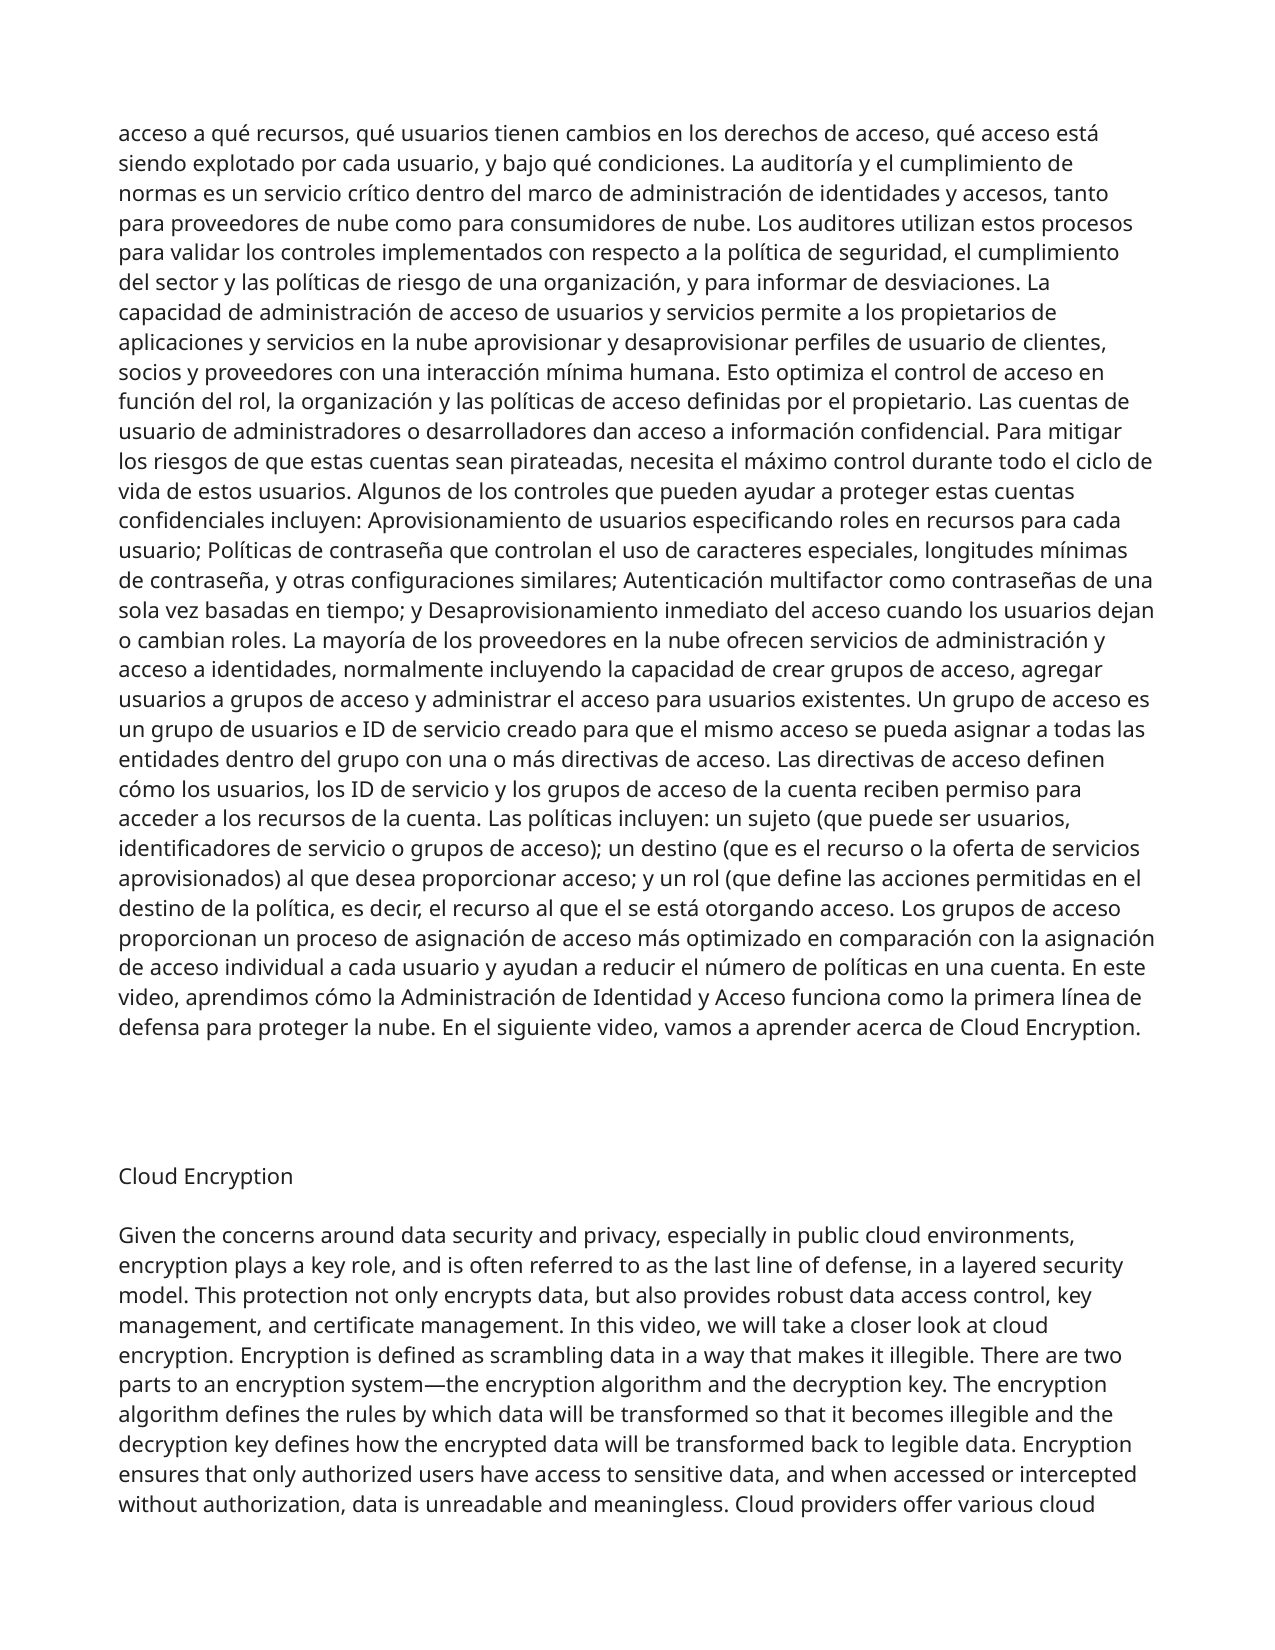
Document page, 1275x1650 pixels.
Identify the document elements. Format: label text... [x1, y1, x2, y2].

text Given the concerns around data security and privacy, especially in public cloud environments, encryption plays a key role, and is often referred to as the last line of defense, in a layered security model. This protection not only encrypts data, but also provides robust data access control, key management, and certificate management. In this video, we will take a closer look at cloud encryption. Encryption is defined as scrambling data in a way that makes it illegible. There are two parts to an encryption system—the encryption algorithm and the decryption key. The encryption algorithm defines the rules by which data will be transformed so that it becomes illegible and the decryption key defines how the encrypted data will be transformed back to legible data. Encryption ensures that only authorized users have access to sensitive data, and when accessed or intercepted without authorization, data is unreadable and meaningless. Cloud providers offer various cloud [118, 1220, 1157, 1518]
text acceso a qué recursos, qué usuarios tienen cambios en los derechos de acceso, qué acceso está siendo explotado por cada usuario, y bajo qué condiciones. La auditoría y el cumplimiento de normas es un servicio crítico dentro del marco de administración de identidades y accesos, tanto para proveedores de nube como para consumidores de nube. Los auditores utilizan estos procesos para validar los controles implementados con respecto a la política de seguridad, el cumplimiento del sector y las políticas de riesgo de una organización, y para informar de desviaciones. La capacidad de administración de acceso de usuarios y servicios permite a los propietarios de aplicaciones y servicios en la nube aprovisionar y desaprovisionar perfiles de usuario de clientes, socios y proveedores con una interacción mínima humana. Esto optimiza el control de acceso en función del rol, la organización y las políticas de acceso definidas por el propietario. Las cuentas de usuario de administradores o desarrolladores dan acceso a información confidencial. Para mitigar los riesgos de que estas cuentas sean pirateadas, necesita el máximo control durante todo el ciclo de vida de estos usuarios. Algunos de los controles que pueden ayudar a proteger estas cuentas confidenciales incluyen: Aprovisionamiento de usuarios especificando roles en recursos para cada usuario; Políticas de contraseña que controlan el uso de caracteres especiales, longitudes mínimas de contraseña, y otras configuraciones similares; Autenticación multifactor como contraseñas de una sola vez basadas en tiempo; y Desaprovisionamiento inmediato del acceso cuando los usuarios dejan o cambian roles. La mayoría de los proveedores en la nube ofrecen servicios de administración y acceso a identidades, normalmente incluyendo la capacidad de crear grupos de acceso, agregar usuarios a grupos de acceso y administrar el acceso para usuarios existentes. Un grupo de acceso es un grupo de usuarios e ID de servicio creado para que el mismo acceso se pueda asignar a todas las entidades dentro del grupo con una o más directivas de acceso. Las directivas de acceso definen cómo los usuarios, los ID de servicio y los grupos de acceso de la cuenta reciben permiso para acceder a los recursos de la cuenta. Las políticas incluyen: un sujeto (que puede ser usuarios, identificadores de servicio o grupos de acceso); un destino (que es el recurso o la oferta de servicios aprovisionados) al que desea proporcionar acceso; y un rol (que define las acciones permitidas en el destino de la política, es decir, el recurso al que el se está otorgando acceso. Los grupos de acceso proporcionan un proceso de asignación de acceso más optimizado en comparación con la asignación de acceso individual a cada usuario y ayudan a reducir el número de políticas en una cuenta. En este video, aprendimos cómo la Administración de Identidad y Acceso funciona como la primera línea de defensa para proteger la nube. En el siguiente video, vamos a aprender acerca de Cloud Encryption. [118, 118, 1157, 1042]
text Cloud Encryption [118, 1161, 1157, 1191]
